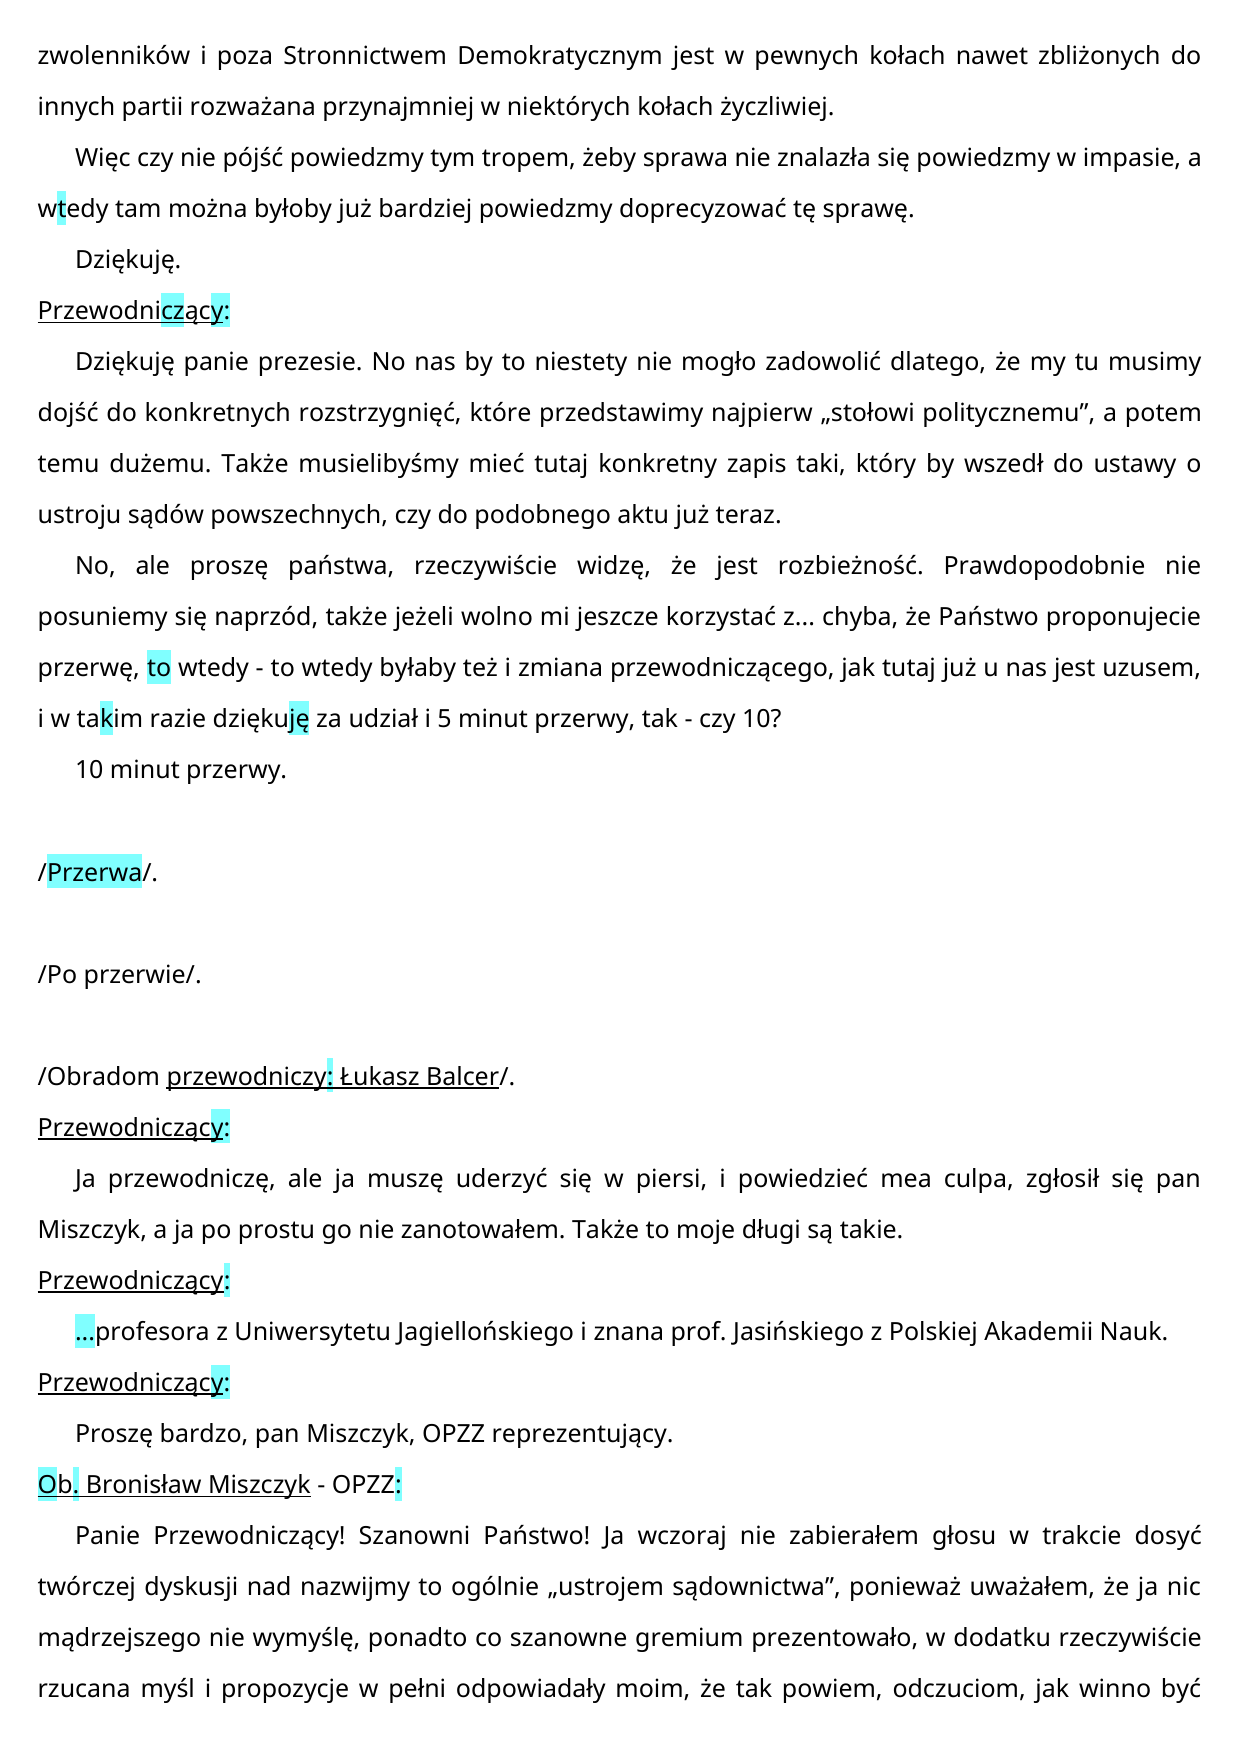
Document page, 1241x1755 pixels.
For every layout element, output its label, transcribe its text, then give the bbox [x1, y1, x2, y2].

text /Przerwa/. [37, 854, 1203, 888]
text Dziękuję panie prezesie. No nas by to niestety nie mogło zadowolić dlatego, że my tu musimy dojść do konkretnych rozstrzygnięć, które przedstawimy najpierw „stołowi politycznemu”, a potem temu dużemu. Także musielibyśmy mieć tutaj konkretny zapis taki, który by wszedł do ustawy o ustroju sądów powszechnych, czy do podobnego aktu już teraz. [37, 344, 1203, 531]
text zwolenników i poza Stronnictwem Demokratycznym jest w pewnych kołach nawet zbliżonych do innych partii rozważana przynajmniej w niektórych kołach życzliwiej. [37, 37, 1203, 123]
text No, ale proszę państwa, rzeczywiście widzę, że jest rozbieżność. Prawdopodobnie nie posuniemy się naprzód, także jeżeli wolno mi jeszcze korzystać z... chyba, że Państwo proponujecie przerwę, to wtedy - to wtedy byłaby też i zmiana przewodniczącego, jak tutaj już u nas jest uzusem, i w takim razie dziękuję za udział i 5 minut przerwy, tak - czy 10? [37, 548, 1203, 735]
text Przewodniczący: [37, 1109, 1203, 1143]
text /Obradom przewodniczy: Łukasz Balcer/. [37, 1058, 1203, 1092]
text Proszę bardzo, pan Miszczyk, OPZZ reprezentujący. [37, 1416, 1203, 1450]
text Więc czy nie pójść powiedzmy tym tropem, żeby sprawa nie znalazła się powiedzmy w impasie, a wtedy tam można byłoby już bardziej powiedzmy doprecyzować tę sprawę. [37, 139, 1203, 225]
text 10 minut przerwy. [37, 752, 1203, 786]
text Ja przewodniczę, ale ja muszę uderzyć się w piersi, i powiedzieć mea culpa, zgłosił się pan Miszczyk, a ja po prostu go nie zanotowałem. Także to moje długi są takie. [37, 1160, 1203, 1246]
text Przewodniczący: [37, 1364, 1203, 1399]
text Panie Przewodniczący! Szanowni Państwo! Ja wczoraj nie zabierałem głosu w trakcie dosyć twórczej dyskusji nad nazwijmy to ogólnie „ustrojem sądownictwa”, ponieważ uważałem, że ja nic mądrzejszego nie wymyślę, ponadto co szanowne gremium prezentowało, w dodatku rzeczywiście rzucana myśl i propozycje w pełni odpowiadały moim, że tak powiem, odczuciom, jak winno być [37, 1518, 1203, 1705]
text Dziękuję. [37, 242, 1203, 276]
text Ob. Bronisław Miszczyk - OPZZ: [37, 1467, 1203, 1501]
text Przewodniczący: [37, 293, 1203, 327]
text /Po przerwie/. [37, 956, 1203, 990]
text Przewodniczący: [37, 1262, 1203, 1297]
text ...profesora z Uniwersytetu Jagiellońskiego i znana prof. Jasińskiego z Polskiej Akademii Nauk. [37, 1313, 1203, 1348]
